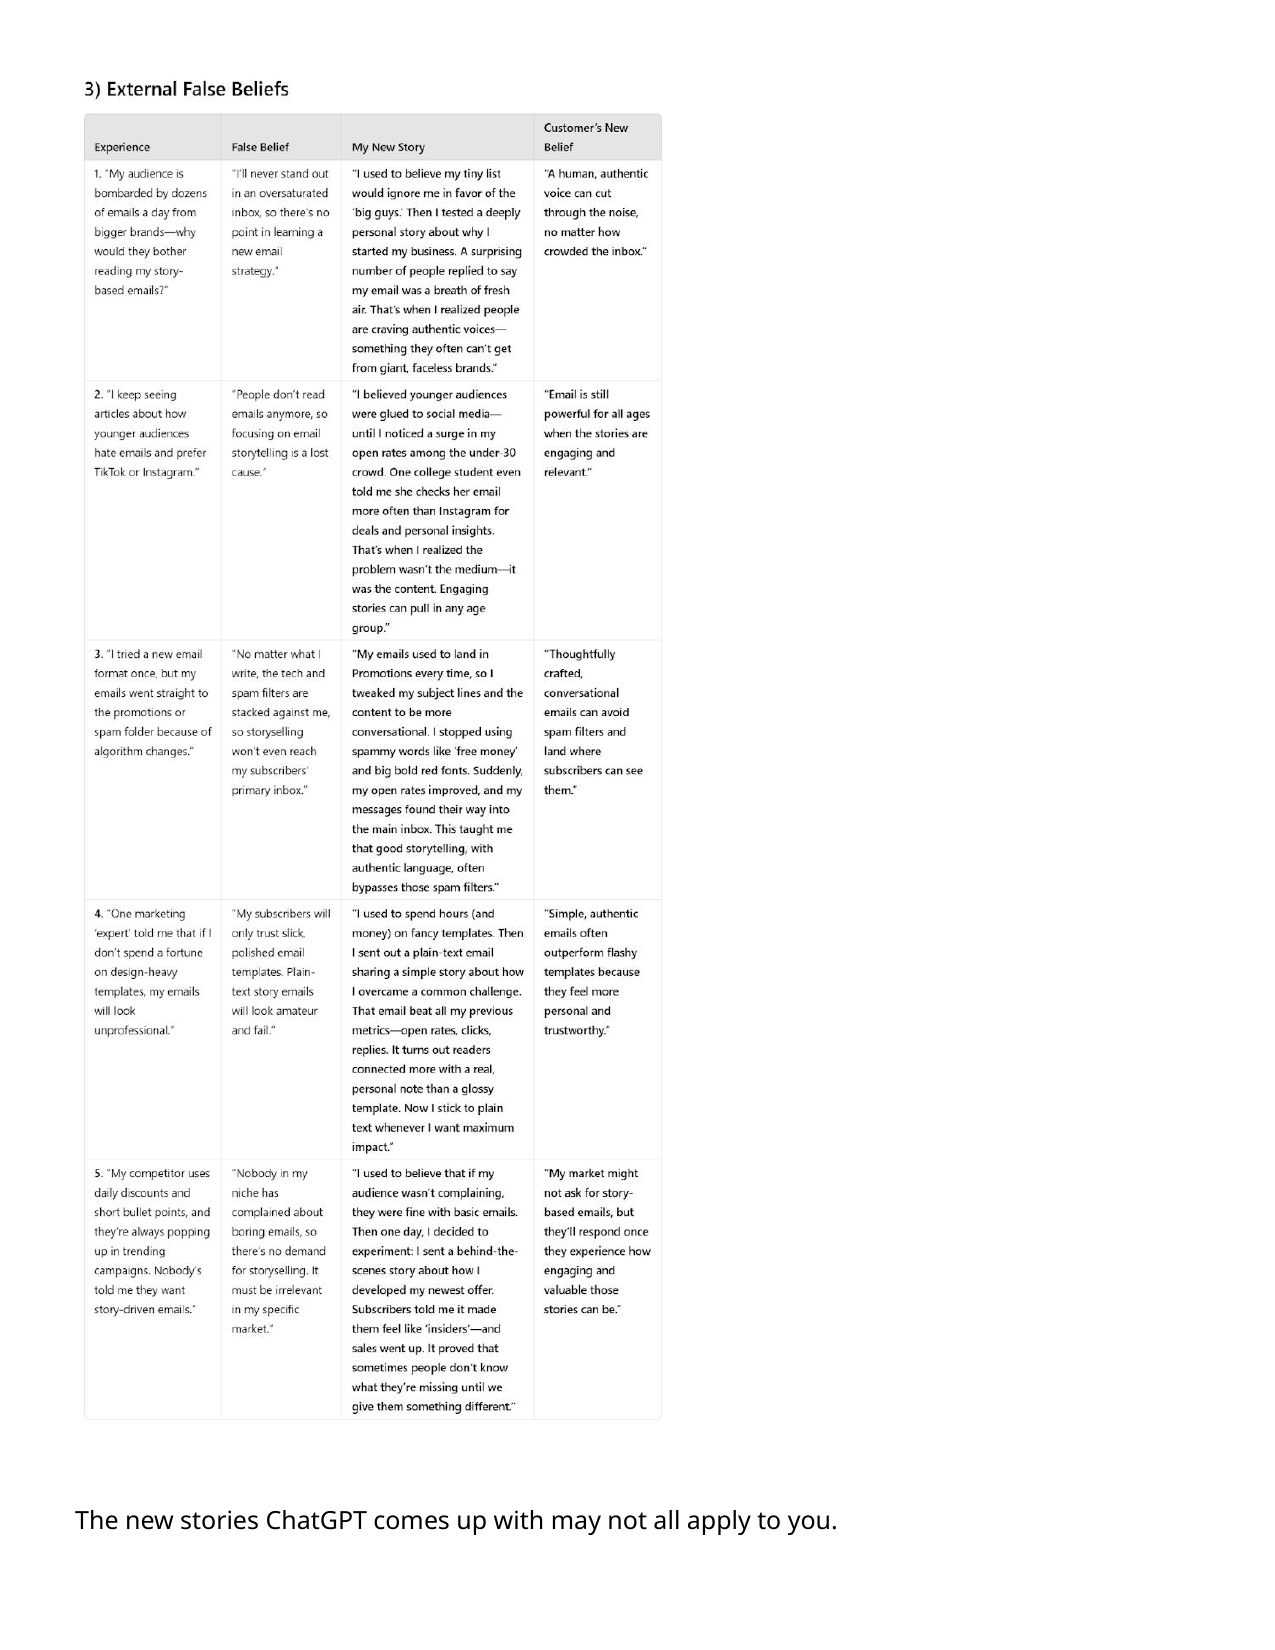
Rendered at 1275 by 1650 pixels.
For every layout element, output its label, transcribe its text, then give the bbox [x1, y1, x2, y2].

text The new stories ChatGPT comes up with may not all apply to you. [75, 1503, 1200, 1537]
